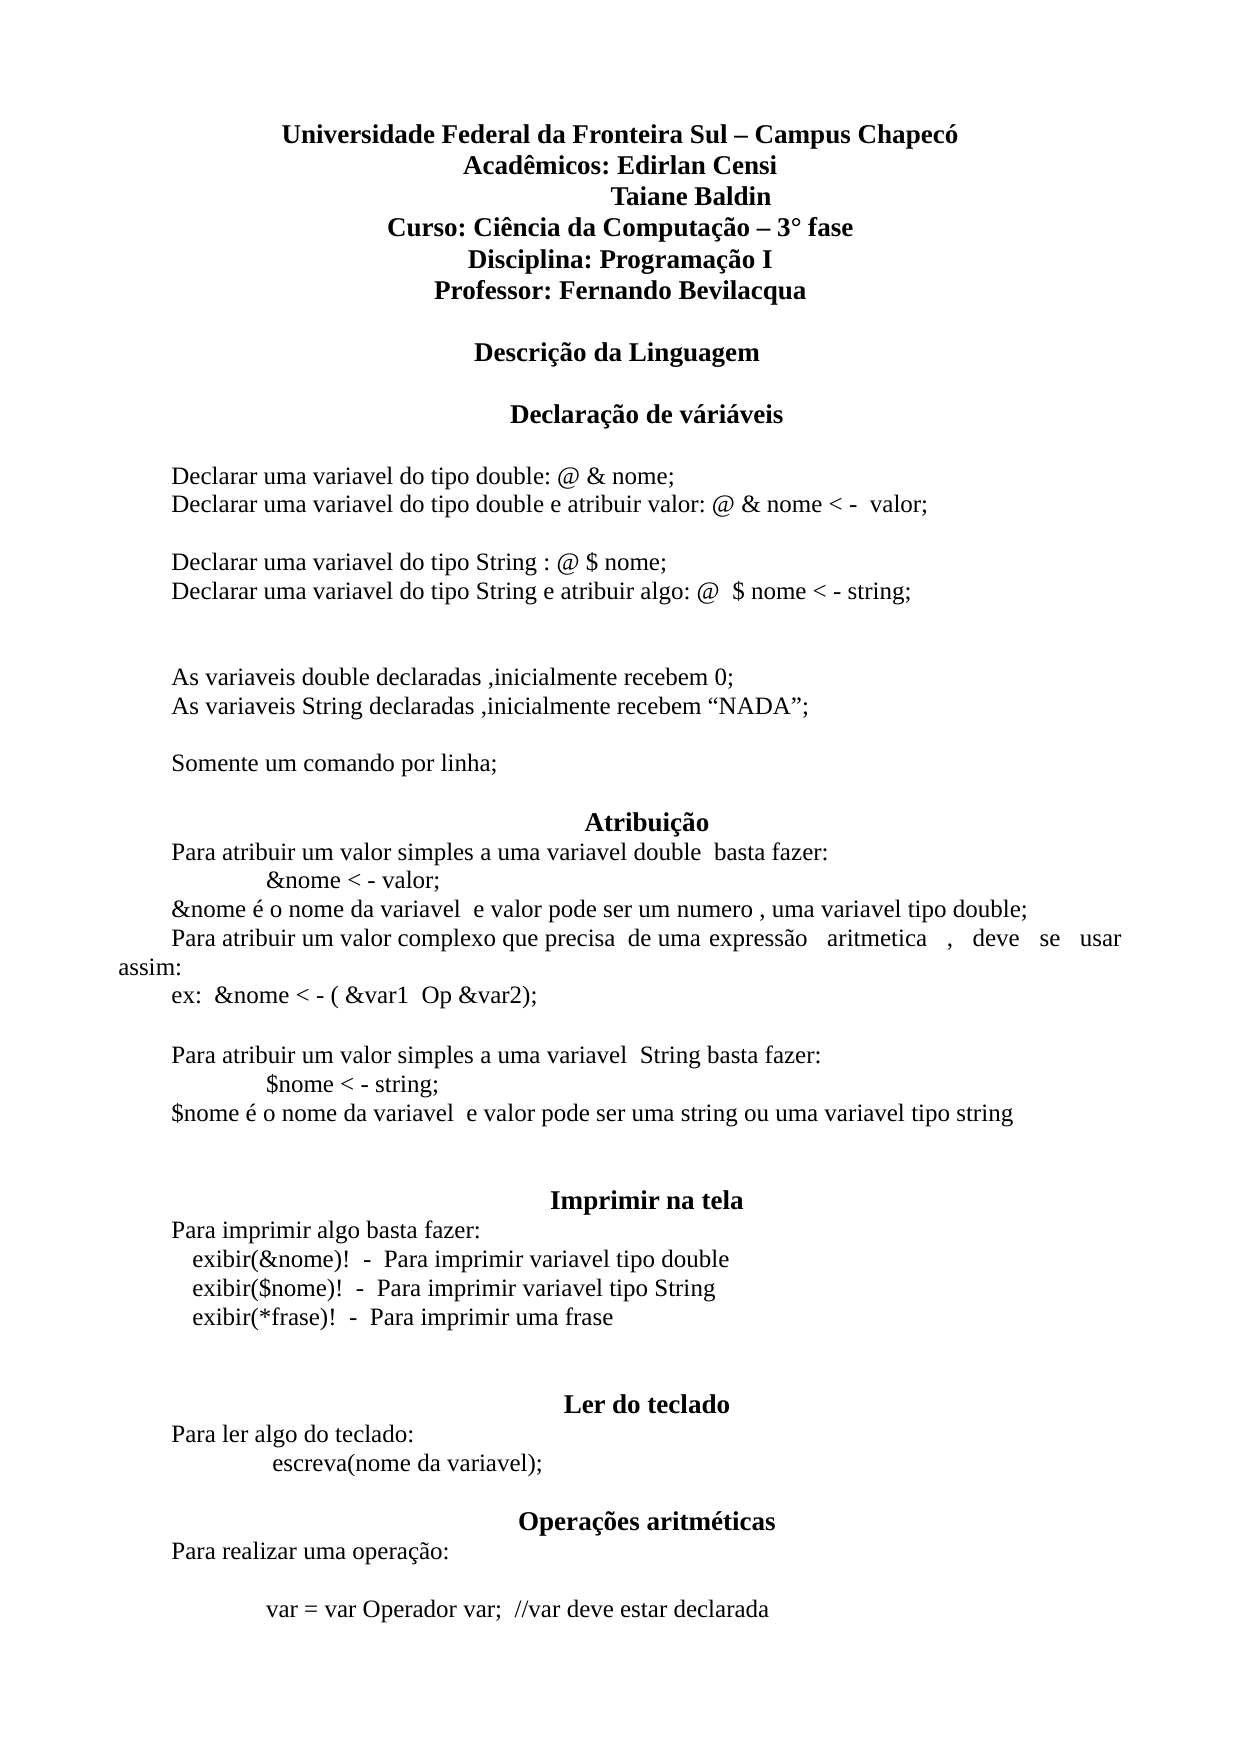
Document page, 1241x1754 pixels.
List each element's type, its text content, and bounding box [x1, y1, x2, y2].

text ex: &nome < - ( &var1 Op &var2); [118, 981, 1122, 1009]
text As variaveis double declaradas ,inicialmente recebem 0; [118, 662, 1122, 691]
text Para realizar uma operação: [118, 1536, 1122, 1565]
text Universidade Federal da Fronteira Sul – Campus Chapecó [118, 118, 1122, 149]
text Descrição da Linguagem [118, 336, 1122, 367]
text Imprimir na tela [118, 1184, 1122, 1215]
text var = var Operador var; //var deve estar declarada [118, 1594, 1122, 1623]
text &nome < - valor; [118, 866, 1122, 894]
text Curso: Ciência da Computação – 3° fase [118, 212, 1122, 243]
text Declaração de váriáveis [118, 398, 1122, 429]
text $nome é o nome da variavel e valor pode ser uma string ou uma variavel tipo string [118, 1098, 1122, 1127]
text Declarar uma variavel do tipo double: @ & nome; [118, 461, 1122, 489]
text &nome é o nome da variavel e valor pode ser um numero , uma variavel tipo double; [118, 894, 1122, 923]
text Para atribuir um valor simples a uma variavel double basta fazer: [118, 837, 1122, 866]
text Somente um comando por linha; [118, 748, 1122, 777]
text exibir(*frase)! - Para imprimir uma frase [118, 1302, 1122, 1330]
text As variaveis String declaradas ,inicialmente recebem “NADA”; [118, 691, 1122, 719]
text Disciplina: Programação I [118, 243, 1122, 274]
text Operações aritméticas [118, 1505, 1122, 1536]
text Professor: Fernando Bevilacqua [118, 274, 1122, 305]
text Para imprimir algo basta fazer: [118, 1215, 1122, 1244]
text Para atribuir um valor simples a uma variavel String basta fazer: [118, 1041, 1122, 1069]
text Ler do teclado [118, 1388, 1122, 1419]
text exibir(&nome)! - Para imprimir variavel tipo double [118, 1244, 1122, 1273]
text Atribuição [118, 806, 1122, 837]
text Declarar uma variavel do tipo String e atribuir algo: @ $ nome < - string; [118, 576, 1122, 604]
text Declarar uma variavel do tipo String : @ $ nome; [118, 547, 1122, 576]
text Para atribuir um valor complexo que precisa de uma expressão aritmetica , deve se usar assim: [118, 923, 1122, 981]
text Para ler algo do teclado: [118, 1419, 1122, 1448]
text Declarar uma variavel do tipo double e atribuir valor: @ & nome < - valor; [118, 489, 1122, 518]
text $nome < - string; [118, 1069, 1122, 1098]
text exibir($nome)! - Para imprimir variavel tipo String [118, 1273, 1122, 1302]
text Taiane Baldin [118, 180, 1122, 212]
text Acadêmicos: Edirlan Censi [118, 149, 1122, 180]
text escreva(nome da variavel); [118, 1448, 1122, 1477]
